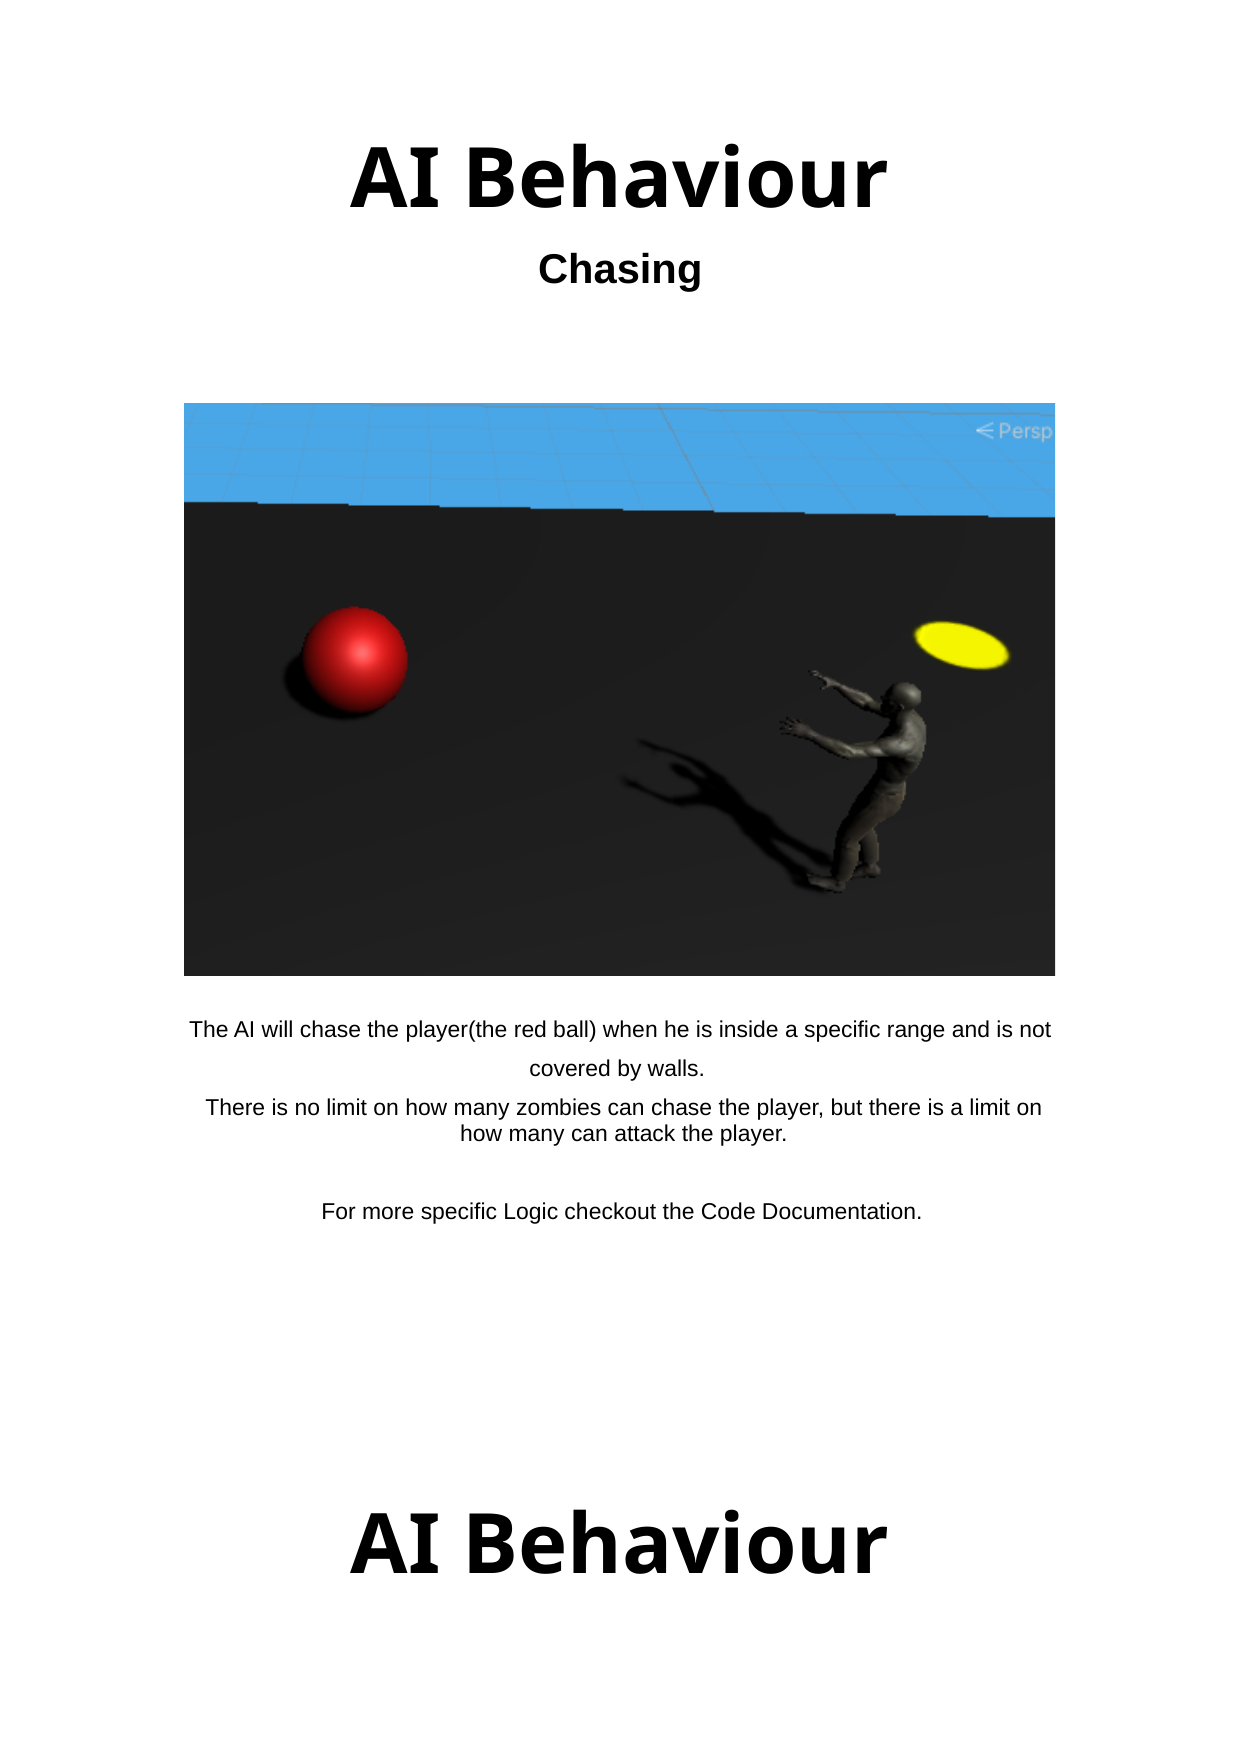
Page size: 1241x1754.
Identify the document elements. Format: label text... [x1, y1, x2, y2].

text covered by walls. [118, 1055, 1122, 1082]
picture [184, 403, 1056, 976]
text Chasing [118, 244, 1122, 292]
text AI Behaviour [118, 118, 1122, 232]
text There is no limit on how many zombies can chase the player, but there is a limit on how many can attack the player. [184, 1094, 1063, 1147]
text AI Behaviour [118, 1484, 1122, 1598]
text For more specific Logic checkout the Code Documentation. [182, 1198, 1061, 1224]
text The AI will chase the player(the red ball) when he is inside a specific range and is not [118, 1016, 1122, 1043]
